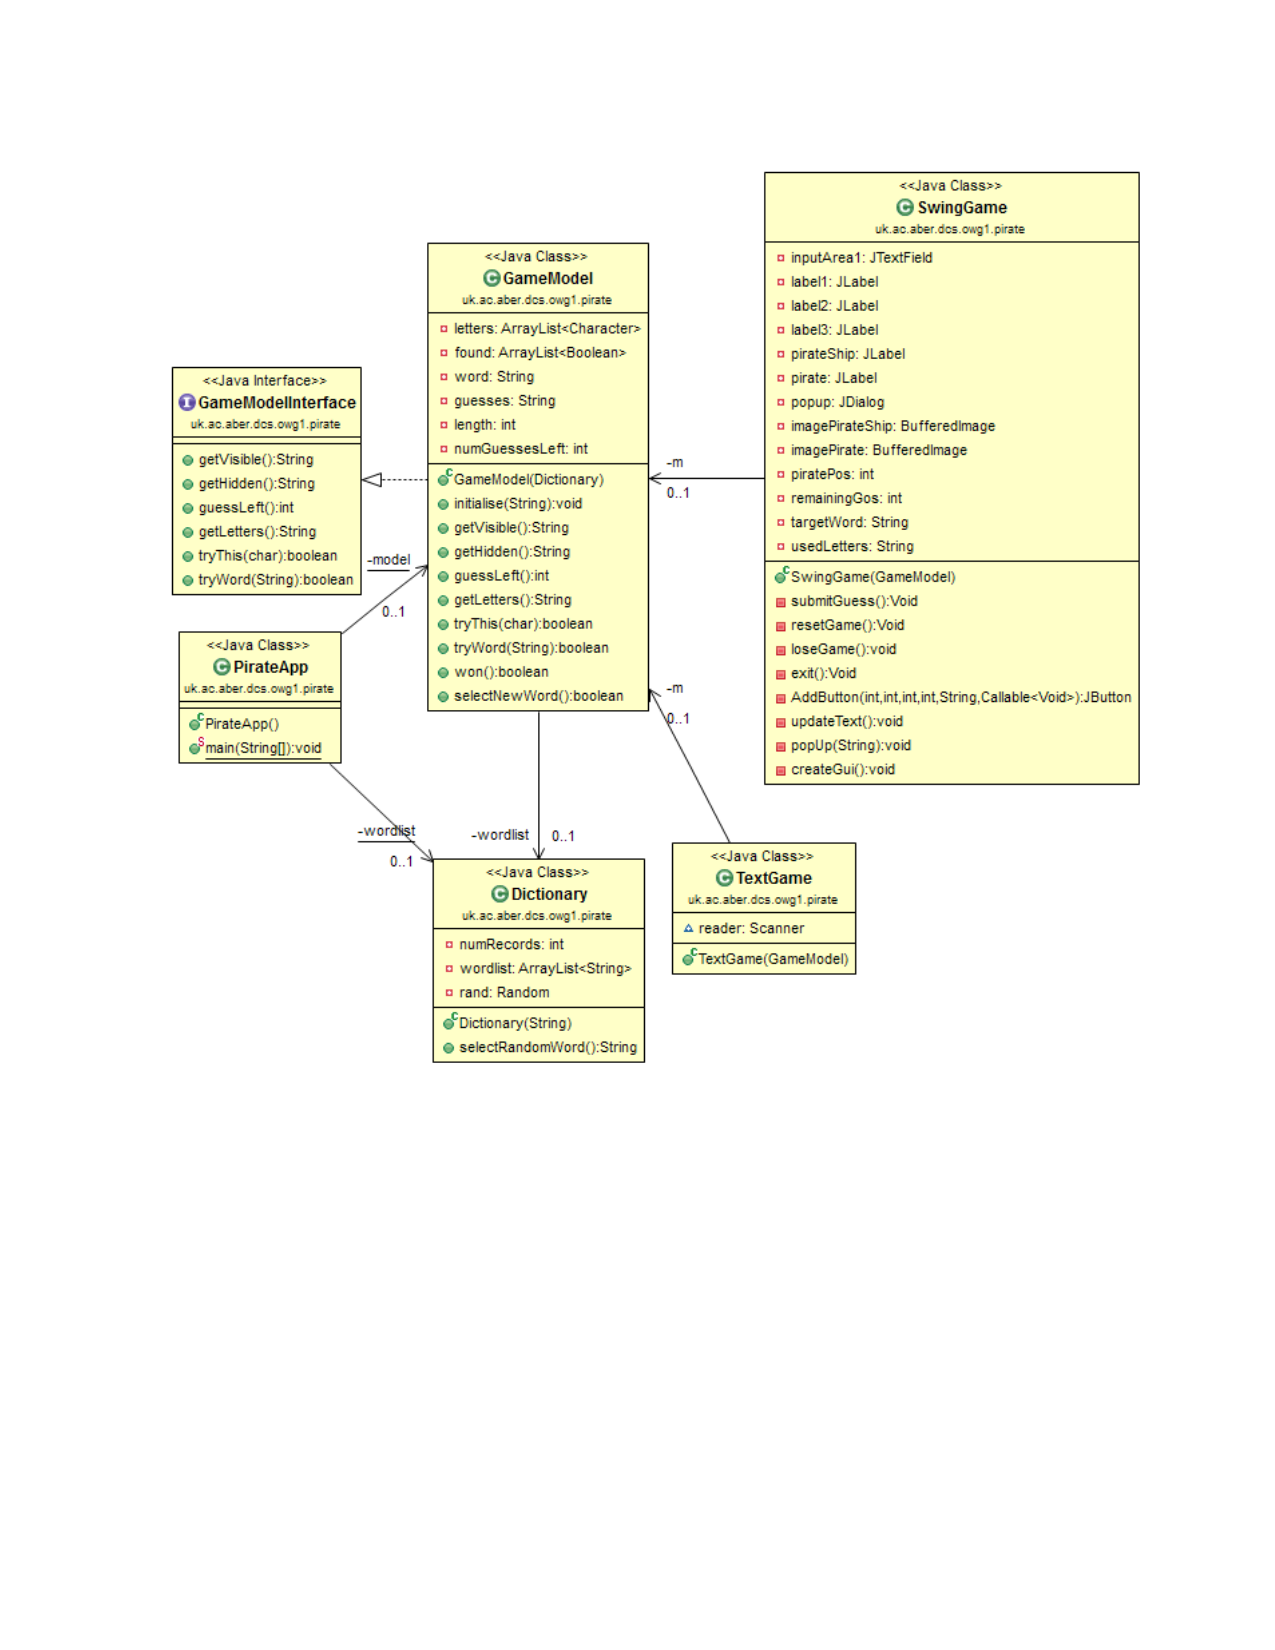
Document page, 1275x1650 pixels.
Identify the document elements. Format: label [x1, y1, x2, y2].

picture [168, 168, 1144, 1067]
